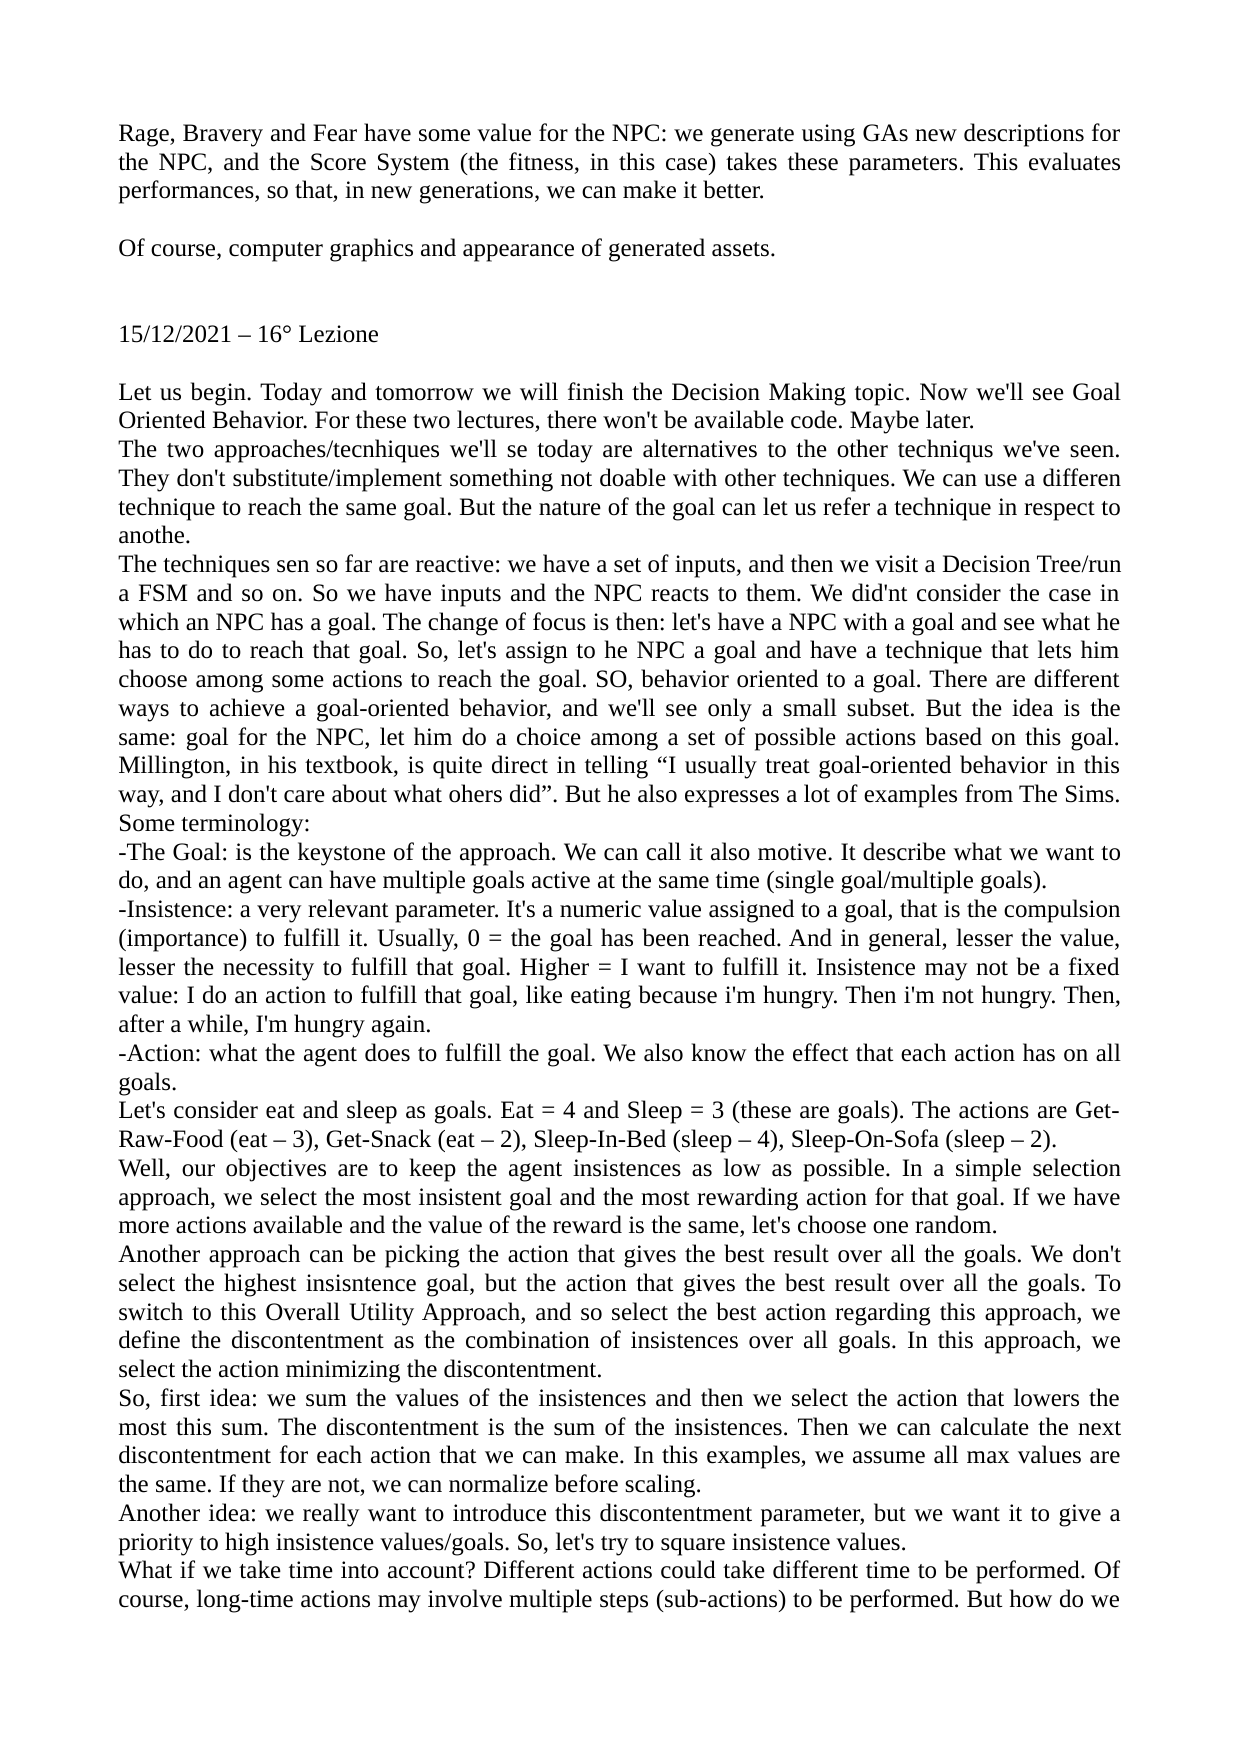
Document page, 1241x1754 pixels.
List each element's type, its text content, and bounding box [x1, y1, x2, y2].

text Another approach can be picking the action that gives the best result over all the goals. We don't select the highest insisntence goal, but the action that gives the best result over all the goals. To switch to this Overall Utility Approach, and so select the best action regarding this approach, we define the discontentment as the combination of insistences over all goals. In this approach, we select the action minimizing the discontentment. [118, 1239, 1122, 1383]
text Let's consider eat and sleep as goals. Eat = 4 and Sleep = 3 (these are goals). The actions are Get-Raw-Food (eat – 3), Get-Snack (eat – 2), Sleep-In-Bed (sleep – 4), Sleep-On-Sofa (sleep – 2). [118, 1096, 1122, 1153]
text Another idea: we really want to introduce this discontentment parameter, but we want it to give a priority to high insistence values/goals. So, let's try to square insistence values. [118, 1498, 1122, 1556]
text Rage, Bravery and Fear have some value for the NPC: we generate using GAs new descriptions for the NPC, and the Score System (the fitness, in this case) takes these parameters. This evaluates performances, so that, in new generations, we can make it better. [118, 118, 1122, 204]
text Of course, computer graphics and appearance of generated assets. [118, 233, 1122, 262]
text The techniques sen so far are reactive: we have a set of inputs, and then we visit a Decision Tree/run a FSM and so on. So we have inputs and the NPC reacts to them. We did'nt consider the case in which an NPC has a goal. The change of focus is then: let's have a NPC with a goal and see what he has to do to reach that goal. So, let's assign to he NPC a goal and have a technique that lets him choose among some actions to reach the goal. SO, behavior oriented to a goal. There are different ways to achieve a goal-oriented behavior, and we'll see only a small subset. But the idea is the same: goal for the NPC, let him do a choice among a set of possible actions based on this goal. Millington, in his textbook, is quite direct in telling “I usually treat goal-oriented behavior in this way, and I don't care about what ohers did”. But he also expresses a lot of examples from The Sims. Some terminology: [118, 549, 1122, 837]
text Well, our objectives are to keep the agent insistences as low as possible. In a simple selection approach, we select the most insistent goal and the most rewarding action for that goal. If we have more actions available and the value of the reward is the same, let's choose one random. [118, 1153, 1122, 1239]
text Let us begin. Today and tomorrow we will finish the Decision Making topic. Now we'll see Goal Oriented Behavior. For these two lectures, there won't be available code. Maybe later. [118, 377, 1122, 434]
text -Action: what the agent does to fulfill the goal. We also know the effect that each action has on all goals. [118, 1038, 1122, 1096]
text What if we take time into account? Different actions could take different time to be performed. Of course, long-time actions may involve multiple steps (sub-actions) to be performed. But how do we [118, 1556, 1122, 1613]
text 15/12/2021 – 16° Lezione [118, 319, 1122, 348]
text -Insistence: a very relevant parameter. It's a numeric value assigned to a goal, that is the compulsion (importance) to fulfill it. Usually, 0 = the goal has been reached. And in general, lesser the value, lesser the necessity to fulfill that goal. Higher = I want to fulfill it. Insistence may not be a fixed value: I do an action to fulfill that goal, like eating because i'm hungry. Then i'm not hungry. Then, after a while, I'm hungry again. [118, 894, 1122, 1038]
text The two approaches/tecnhiques we'll se today are alternatives to the other techniqus we've seen. They don't substitute/implement something not doable with other techniques. We can use a differen technique to reach the same goal. But the nature of the goal can let us refer a technique in respect to anothe. [118, 434, 1122, 549]
text -The Goal: is the keystone of the approach. We can call it also motive. It describe what we want to do, and an agent can have multiple goals active at the same time (single goal/multiple goals). [118, 837, 1122, 894]
text So, first idea: we sum the values of the insistences and then we select the action that lowers the most this sum. The discontentment is the sum of the insistences. Then we can calculate the next discontentment for each action that we can make. In this examples, we assume all max values are the same. If they are not, we can normalize before scaling. [118, 1383, 1122, 1498]
